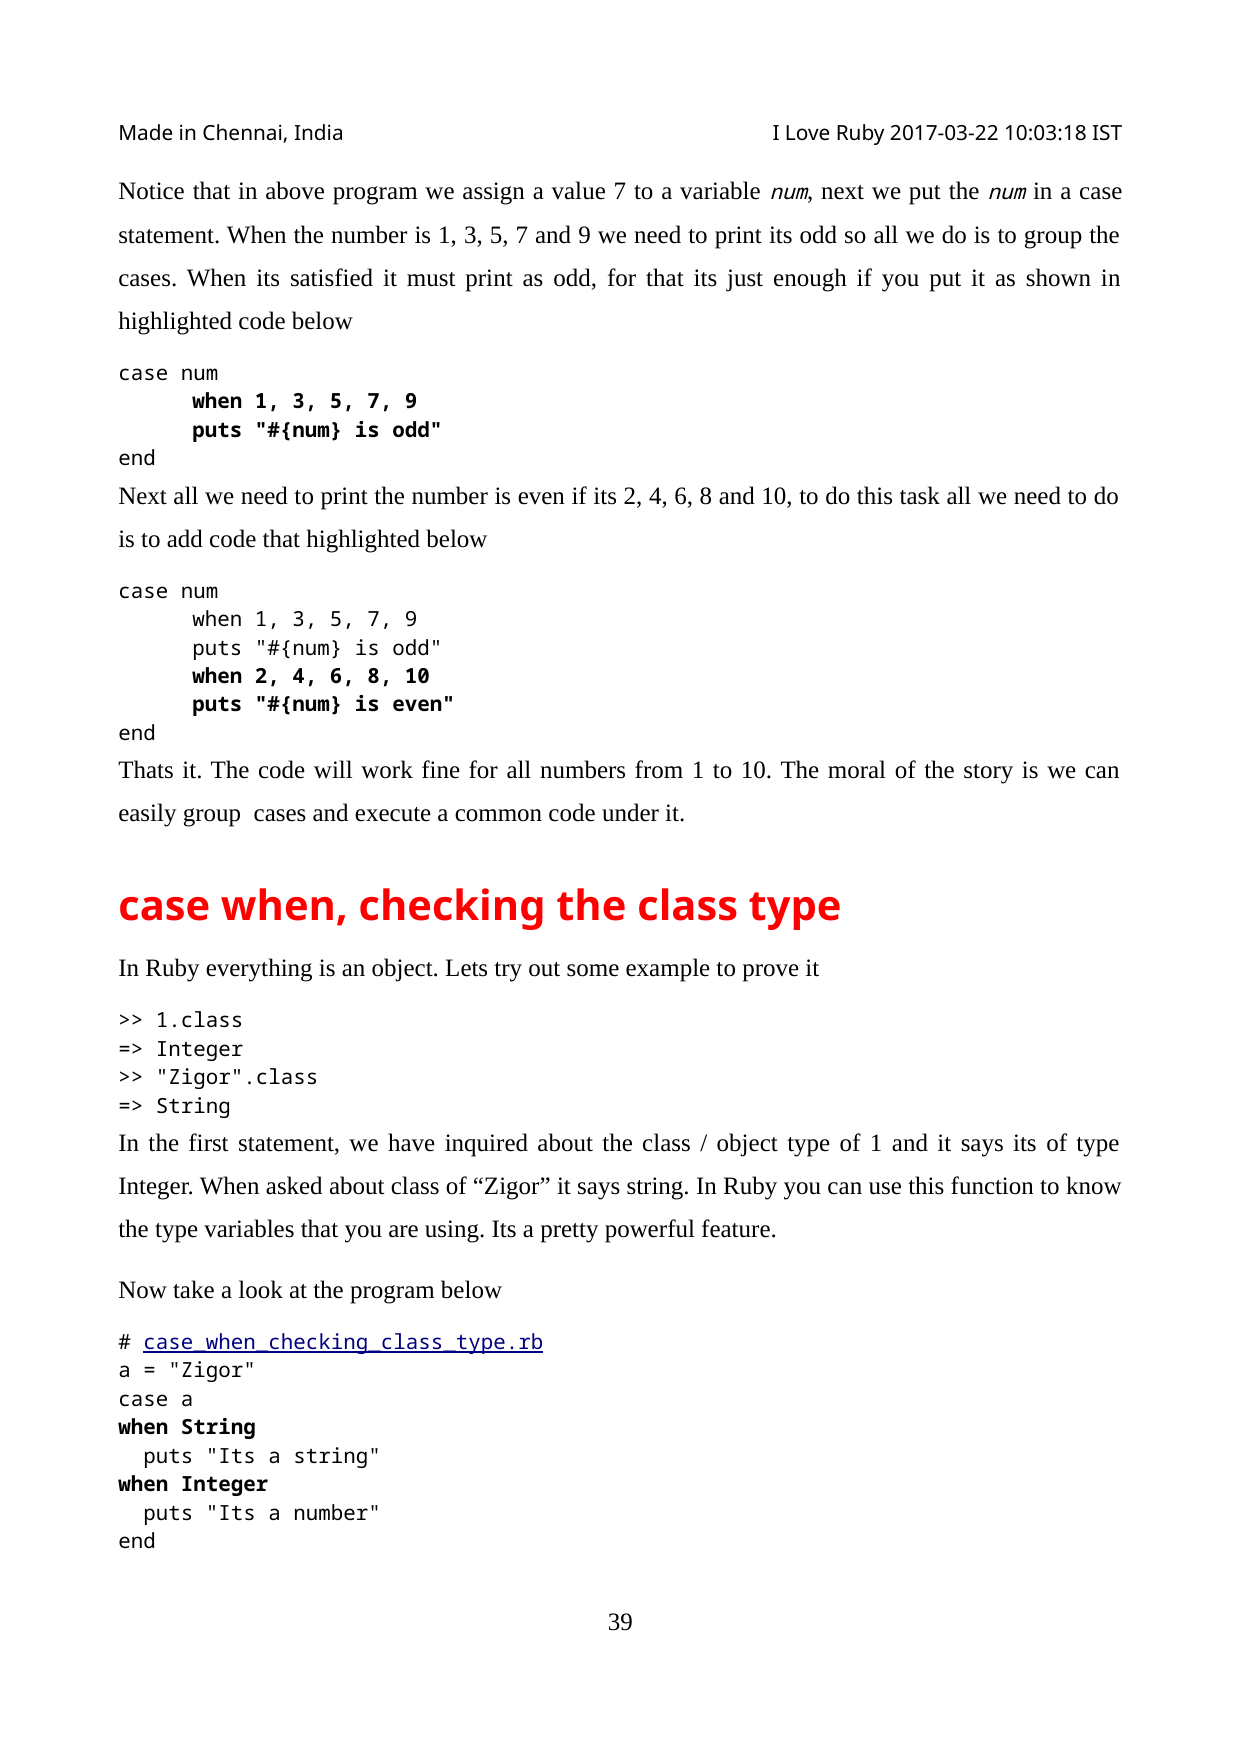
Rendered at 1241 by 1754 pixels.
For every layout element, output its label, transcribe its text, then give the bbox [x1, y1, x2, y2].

text # case_when_checking_class_type.rb [118, 1327, 1122, 1356]
text => Integer [118, 1034, 1122, 1062]
text case num [118, 576, 1122, 604]
text end [118, 443, 1122, 472]
text case num [118, 358, 1122, 387]
text puts "Its a string" [118, 1441, 1122, 1469]
text Now take a look at the program below [118, 1275, 1122, 1304]
text end [118, 718, 1122, 746]
text case a [118, 1384, 1122, 1412]
text when 1, 3, 5, 7, 9 [118, 387, 1122, 415]
text a = "Zigor" [118, 1356, 1122, 1384]
text puts "#{num} is odd" [118, 415, 1122, 443]
text when 1, 3, 5, 7, 9 [118, 604, 1122, 633]
text when String [118, 1412, 1122, 1441]
text Thats it. The code will work fine for all numbers from 1 to 10. The moral of the story is we can easily group cases and execute a common code under it. [118, 755, 1122, 827]
text In Ruby everything is an object. Lets try out some example to prove it [118, 953, 1122, 982]
text In the first statement, we have inquired about the class / object type of 1 and it says its of type Integer. When asked about class of “Zigor” it says string. In Ruby you can use this function to know the type variables that you are using. Its a pretty powerful feature. [118, 1128, 1122, 1243]
text Notice that in above program we assign a value 7 to a variable num, next we put the num in a case statement. When the number is 1, 3, 5, 7 and 9 we need to print its odd so all we do is to group the cases. When its satisfied it must print as odd, for that its just enough if you put it as shown in highlighted code below [118, 176, 1122, 335]
text >> "Zigor".class [118, 1062, 1122, 1091]
text Next all we need to print the number is even if its 2, 4, 6, 8 and 10, to do this task all we need to do is to add code that highlighted below [118, 481, 1122, 553]
text puts "#{num} is even" [118, 689, 1122, 718]
subtitle case when, checking the class type [118, 875, 1122, 932]
text when Integer [118, 1469, 1122, 1498]
text puts "Its a number" [118, 1498, 1122, 1526]
text >> 1.class [118, 1006, 1122, 1034]
text end [118, 1526, 1122, 1555]
text => String [118, 1091, 1122, 1119]
text when 2, 4, 6, 8, 10 [118, 661, 1122, 689]
text puts "#{num} is odd" [118, 633, 1122, 661]
